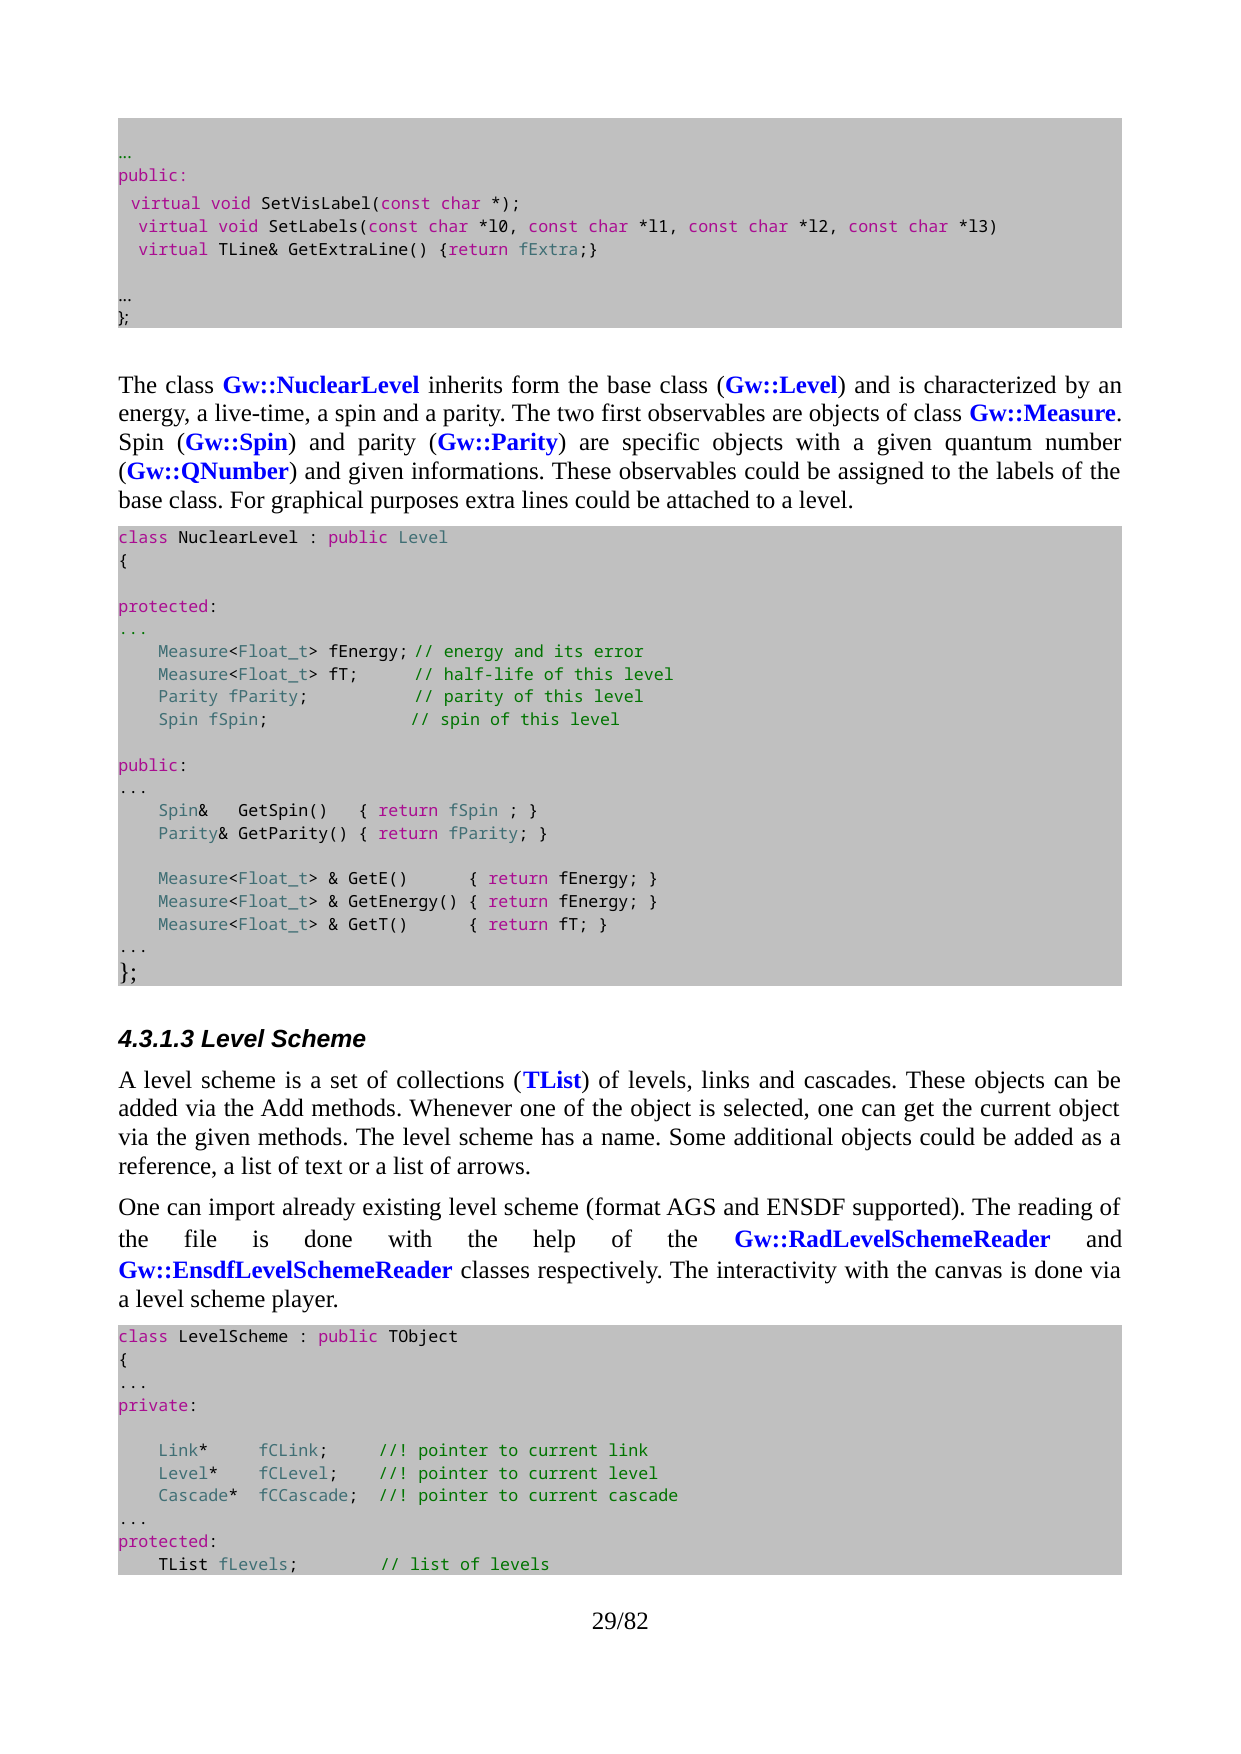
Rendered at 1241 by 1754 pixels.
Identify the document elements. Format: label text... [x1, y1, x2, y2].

text protected: [118, 1529, 1122, 1552]
text virtual TLine& GetExtraLine() {return fExtra;} [118, 238, 1122, 260]
text class NuclearLevel : public Level [118, 526, 1122, 549]
text Measure<Float_t> fEnergy; // energy and its error [118, 639, 1122, 662]
text Spin fSpin; // spin of this level [118, 708, 1122, 730]
subtitle 4.3.1.3 Level Scheme [118, 1024, 1122, 1052]
text protected: [118, 594, 1122, 617]
text { [118, 549, 1122, 571]
text ... [118, 283, 1122, 306]
text public: [118, 163, 1122, 186]
text Measure<Float_t> & GetEnergy() { return fEnergy; } [118, 889, 1122, 912]
text Link* fCLink; //! pointer to current link [118, 1439, 1122, 1461]
text }; [118, 957, 1122, 986]
text public: [118, 753, 1122, 776]
text Spin& GetSpin() { return fSpin ; } [118, 798, 1122, 821]
text ... [118, 617, 1122, 639]
text A level scheme is a set of collections (TList) of levels, links and cascades. These objects can be added via the Add methods. Whenever one of the object is selected, one can get the current object via the given methods. The level scheme has a name. Some additional objects could be added as a reference, a list of text or a list of arrows. [118, 1065, 1122, 1180]
text Measure<Float_t> fT; // half-life of this level [118, 662, 1122, 685]
text Level* fCLevel; //! pointer to current level [118, 1461, 1122, 1484]
text virtual void SetLabels(const char *l0, const char *l1, const char *l2, const char *l3) [118, 215, 1122, 238]
text private: [118, 1393, 1122, 1416]
text { [118, 1348, 1122, 1371]
text ... [118, 1507, 1122, 1529]
text One can import already existing level scheme (format AGS and ENSDF supported). The reading of the file is done with the help of the Gw::RadLevelSchemeReader and Gw::EnsdfLevelSchemeReader classes respectively. The interactivity with the canvas is done via a level scheme player. [118, 1192, 1122, 1313]
text Measure<Float_t> & GetT() { return fT; } [118, 912, 1122, 935]
text ... [118, 141, 1122, 163]
text TList fLevels; // list of levels [118, 1552, 1122, 1575]
text ... [118, 1371, 1122, 1393]
text }; [118, 306, 1122, 328]
text class LevelScheme : public TObject [118, 1325, 1122, 1348]
text ... [118, 935, 1122, 957]
text Cascade* fCCascade; //! pointer to current cascade [118, 1484, 1122, 1507]
text Parity& GetParity() { return fParity; } [118, 821, 1122, 844]
text Measure<Float_t> & GetE() { return fEnergy; } [118, 867, 1122, 889]
text virtual void SetVisLabel(const char *); [118, 186, 1122, 215]
text Parity fParity; // parity of this level [118, 685, 1122, 708]
text ... [118, 776, 1122, 798]
text The class Gw::NuclearLevel inherits form the base class (Gw::Level) and is characterized by an energy, a live-time, a spin and a parity. The two first observables are objects of class Gw::Measure. Spin (Gw::Spin) and parity (Gw::Parity) are specific objects with a given quantum number (Gw::QNumber) and given informations. These observables could be assigned to the labels of the base class. For graphical purposes extra lines could be attached to a level. [118, 370, 1122, 513]
